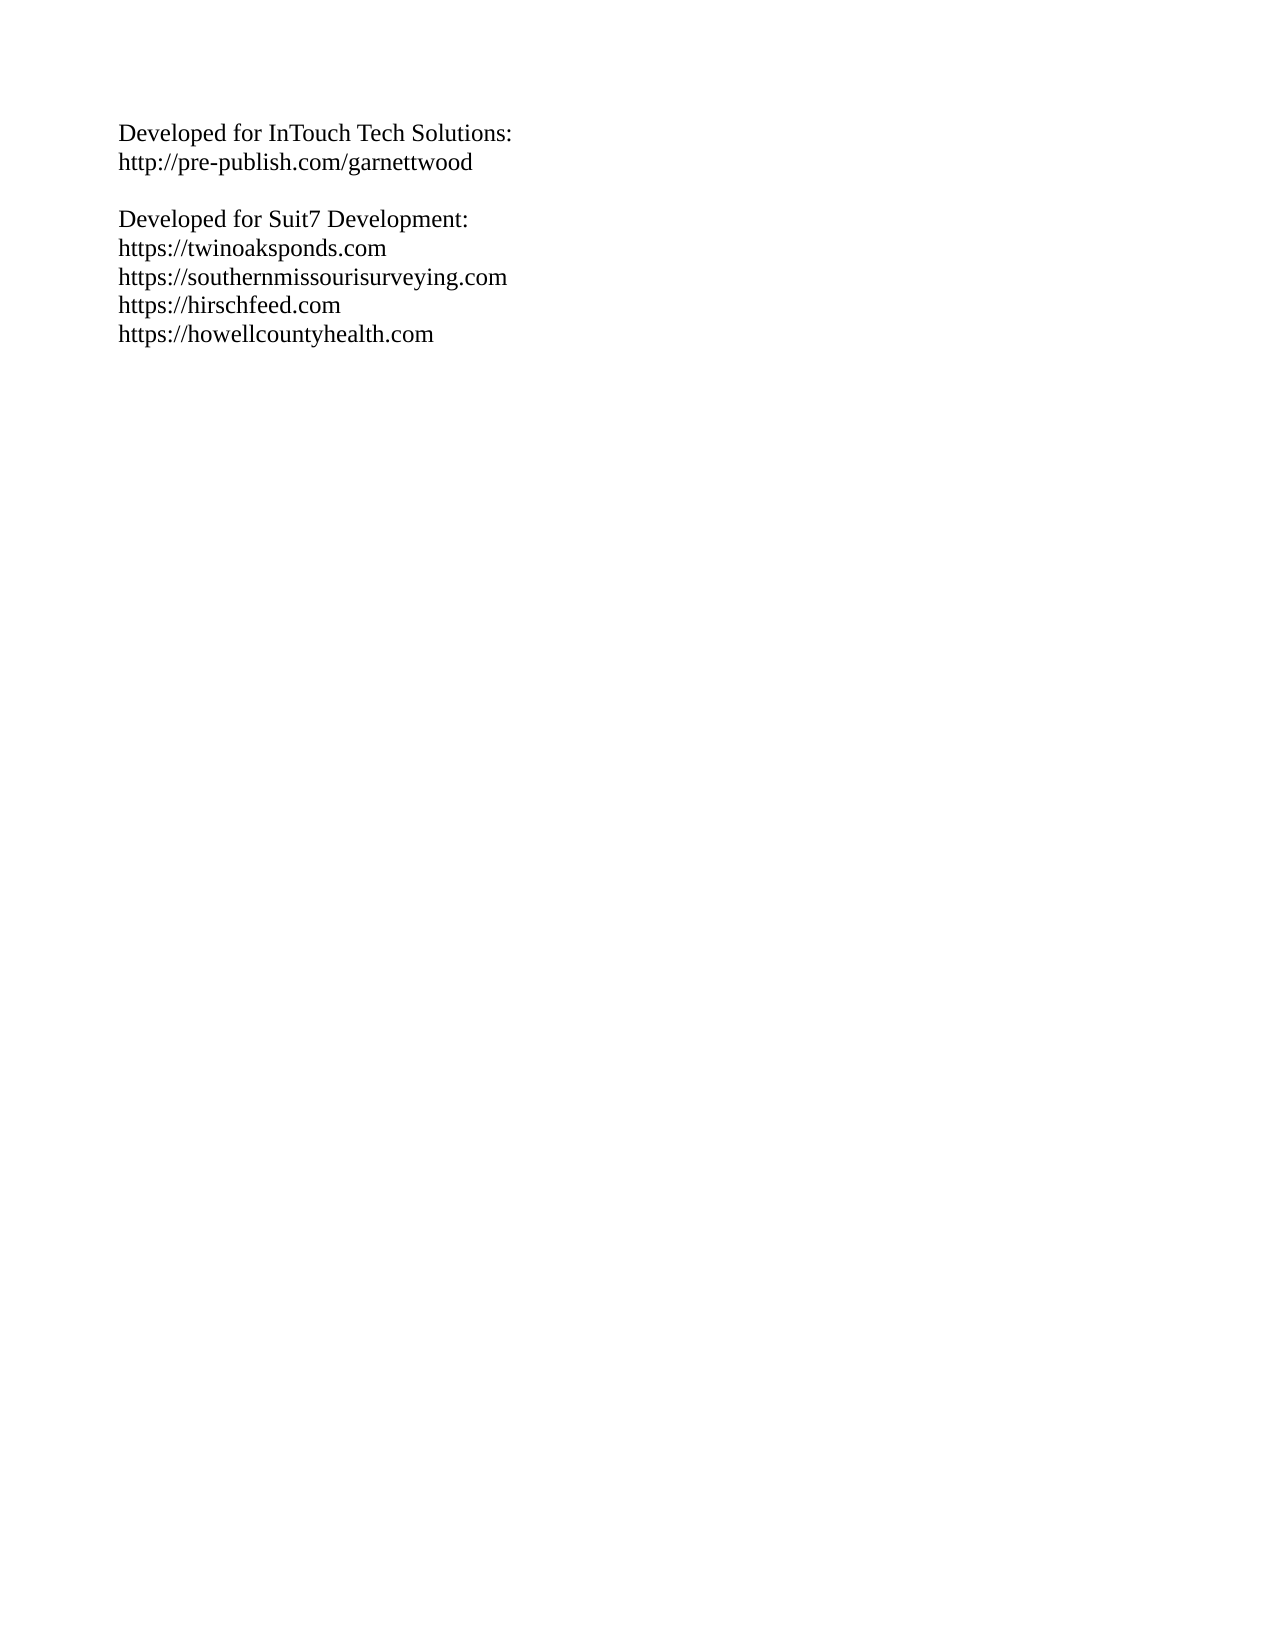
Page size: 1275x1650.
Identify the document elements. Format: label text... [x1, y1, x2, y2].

text Developed for InTouch Tech Solutions: [118, 118, 1157, 147]
text Developed for Suit7 Development: [118, 204, 1157, 233]
text https://southernmissourisurveying.com [118, 262, 1157, 291]
text http://pre-publish.com/garnettwood [118, 147, 1157, 176]
text https://twinoaksponds.com [118, 233, 1157, 262]
text https://hirschfeed.com [118, 291, 1157, 319]
text https://howellcountyhealth.com [118, 319, 1157, 348]
